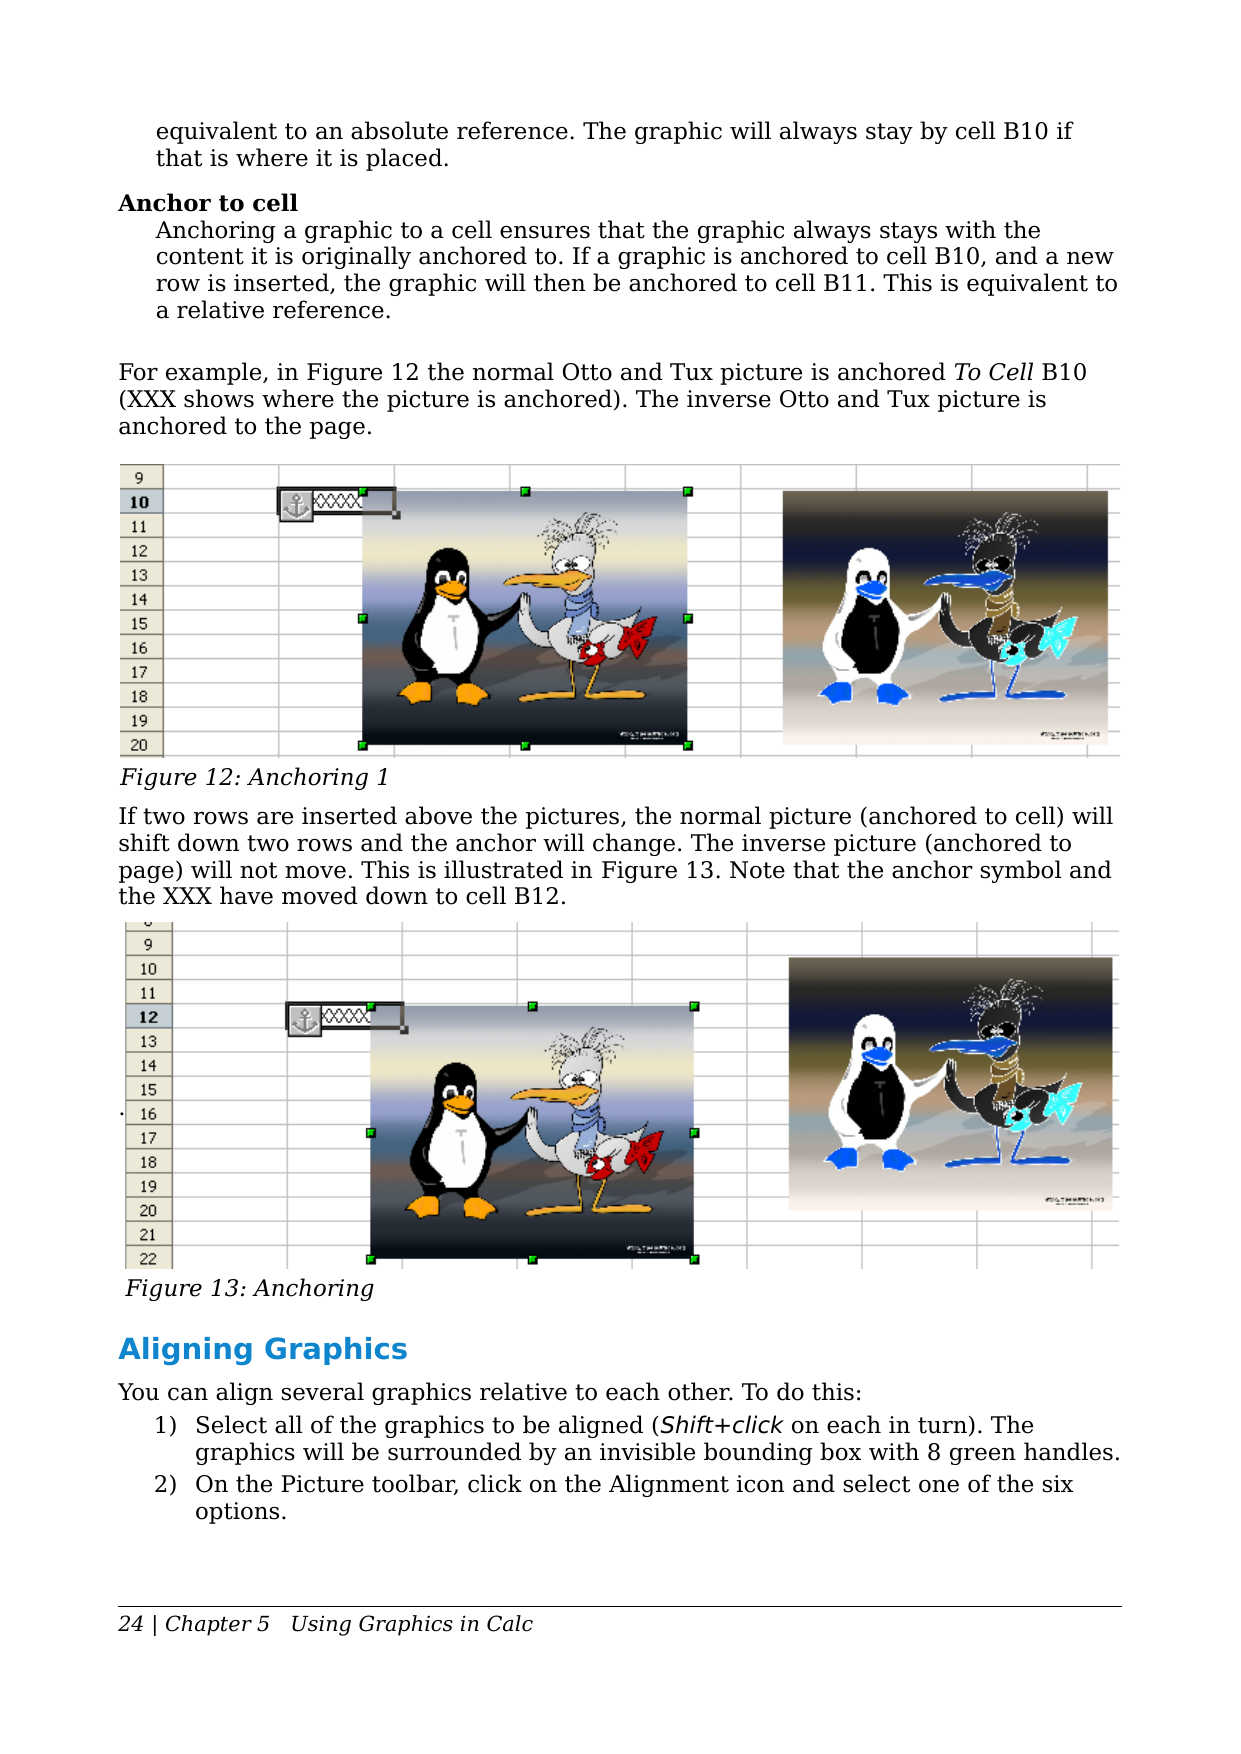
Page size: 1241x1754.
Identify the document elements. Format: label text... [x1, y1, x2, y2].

list Select all of the graphics to be aligned (Shift+click on each in turn). The graphics will be surrounded by an invisible bounding box with 8 green handles. [177, 1412, 1122, 1465]
text Figure 13: Anchoring [125, 1275, 1119, 1302]
text equivalent to an absolute reference. The graphic will always stay by cell B10 if that is where it is placed. [156, 118, 1122, 171]
text Anchoring a graphic to a cell ensures that the graphic always stays with the content it is originally anchored to. If a graphic is anchored to cell B10, and a new row is inserted, the graphic will then be anchored to cell B11. This is equivalent to a relative reference. [156, 217, 1122, 323]
picture [125, 922, 1120, 1269]
subtitle Aligning Graphics [118, 1333, 1122, 1367]
text Figure 12: Anchoring 1 [120, 764, 1120, 791]
text Anchor to cell [118, 190, 1122, 217]
text If two rows are inserted above the pictures, the normal picture (anchored to cell) will shift down two rows and the anchor will change. The inverse picture (anchored to page) will not move. This is illustrated in Figure 13. Note that the anchor symbol and the XXX have moved down to cell B12. [118, 803, 1122, 910]
picture [120, 464, 1121, 758]
text For example, in Figure 12 the normal Otto and Tux picture is anchored To Cell B10 (XXX shows where the picture is anchored). The inverse Otto and Tux picture is anchored to the page. [118, 359, 1122, 439]
text . [118, 923, 1122, 1308]
list On the Picture toolbar, click on the Alignment icon and select one of the six options. [177, 1472, 1122, 1525]
list You can align several graphics relative to each other. To do this: [118, 1379, 1122, 1406]
